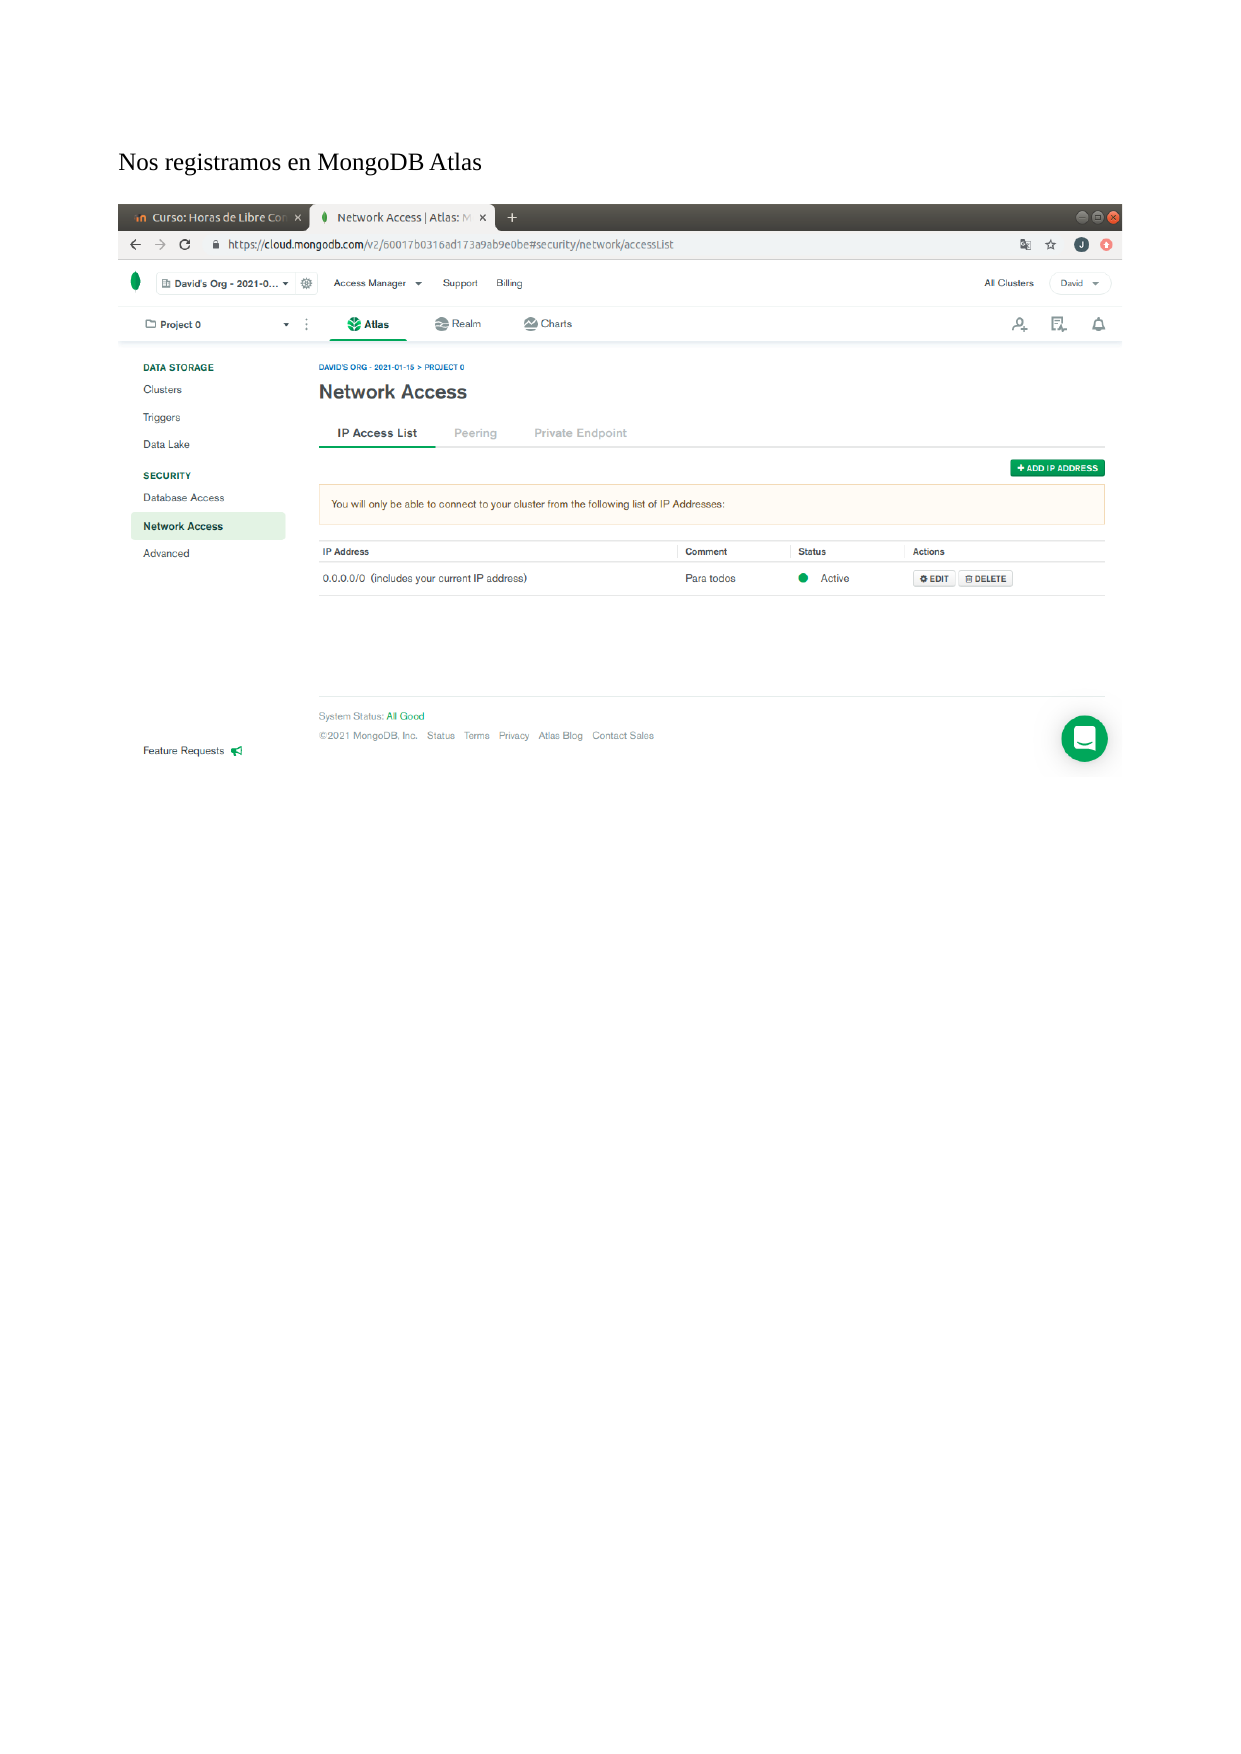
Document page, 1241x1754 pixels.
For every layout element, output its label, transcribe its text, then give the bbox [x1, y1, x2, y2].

text Nos registramos en MongoDB Atlas [118, 147, 1122, 176]
picture [118, 204, 1123, 777]
